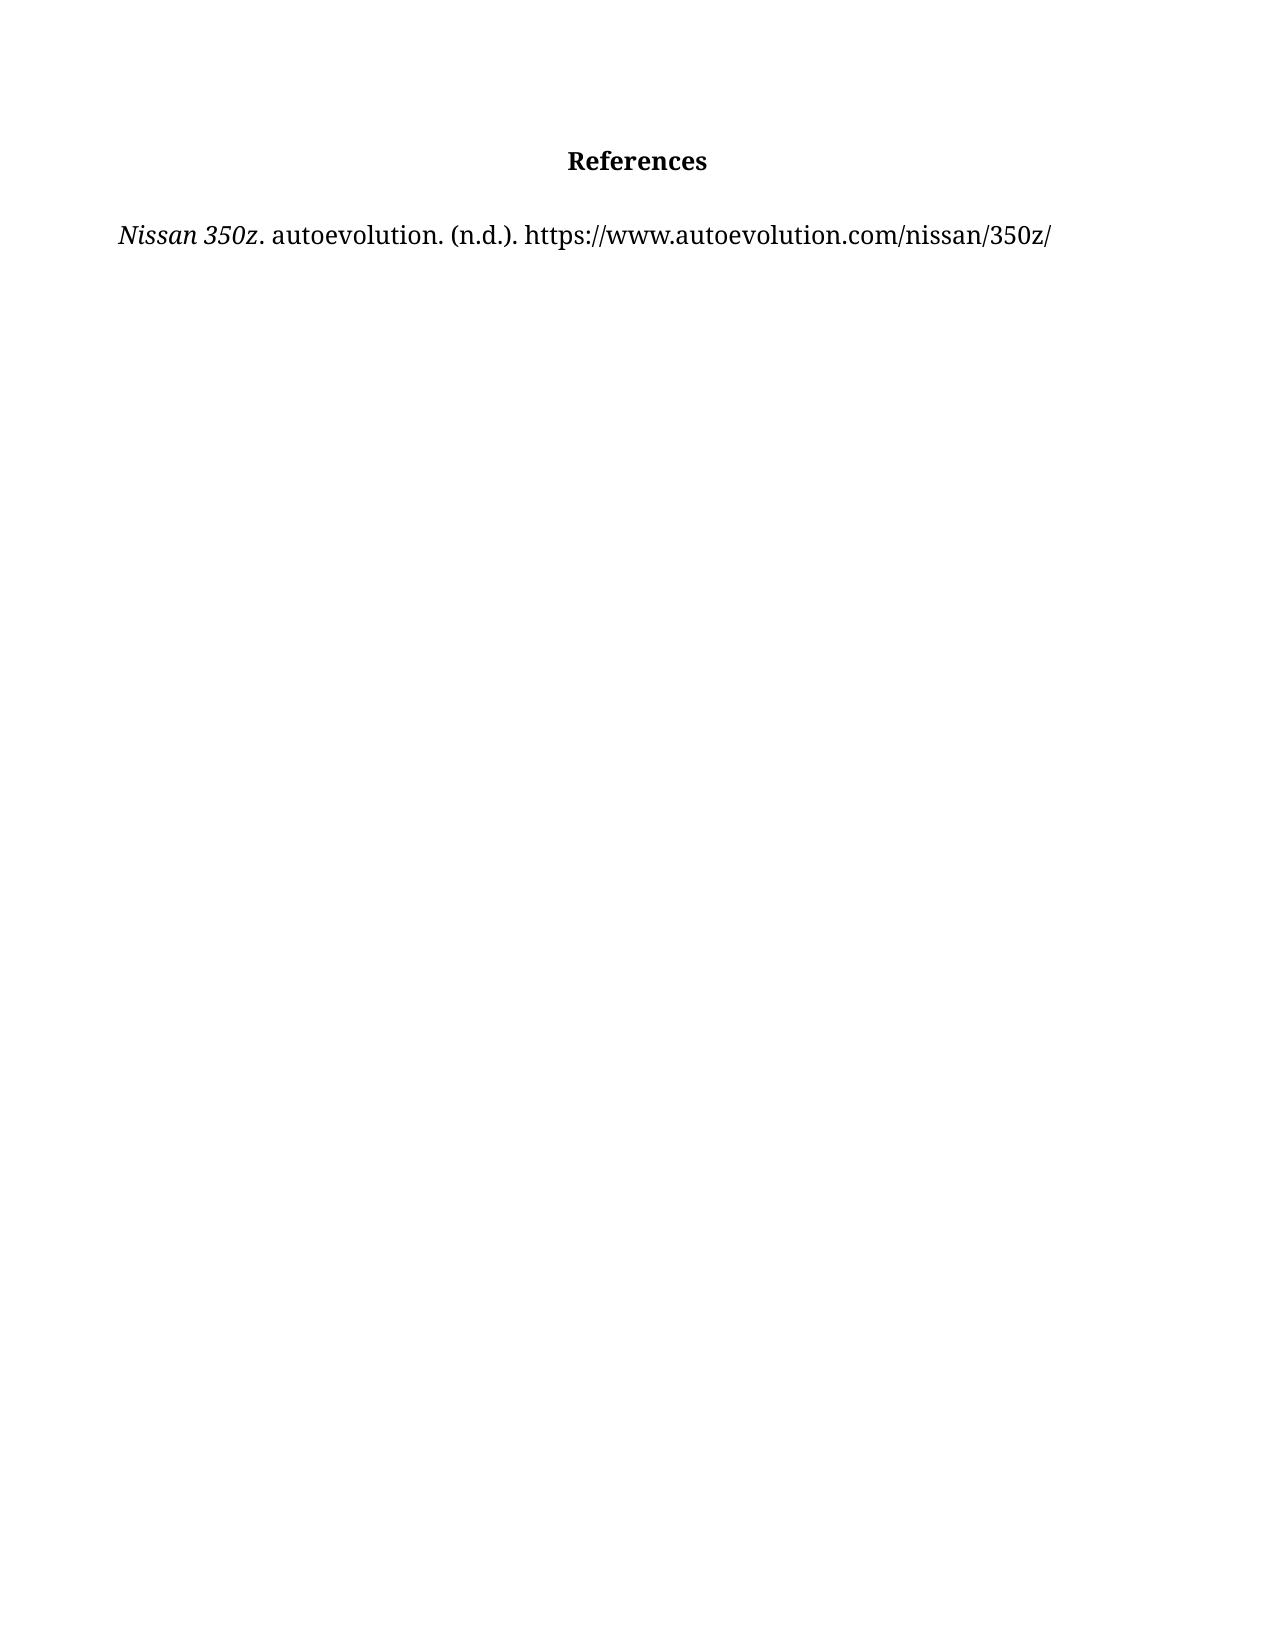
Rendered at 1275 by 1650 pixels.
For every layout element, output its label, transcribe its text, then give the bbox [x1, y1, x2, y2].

text Nissan 350z. autoevolution. (n.d.). https://www.autoevolution.com/nissan/350z/ [118, 192, 1157, 251]
text References [118, 118, 1157, 177]
